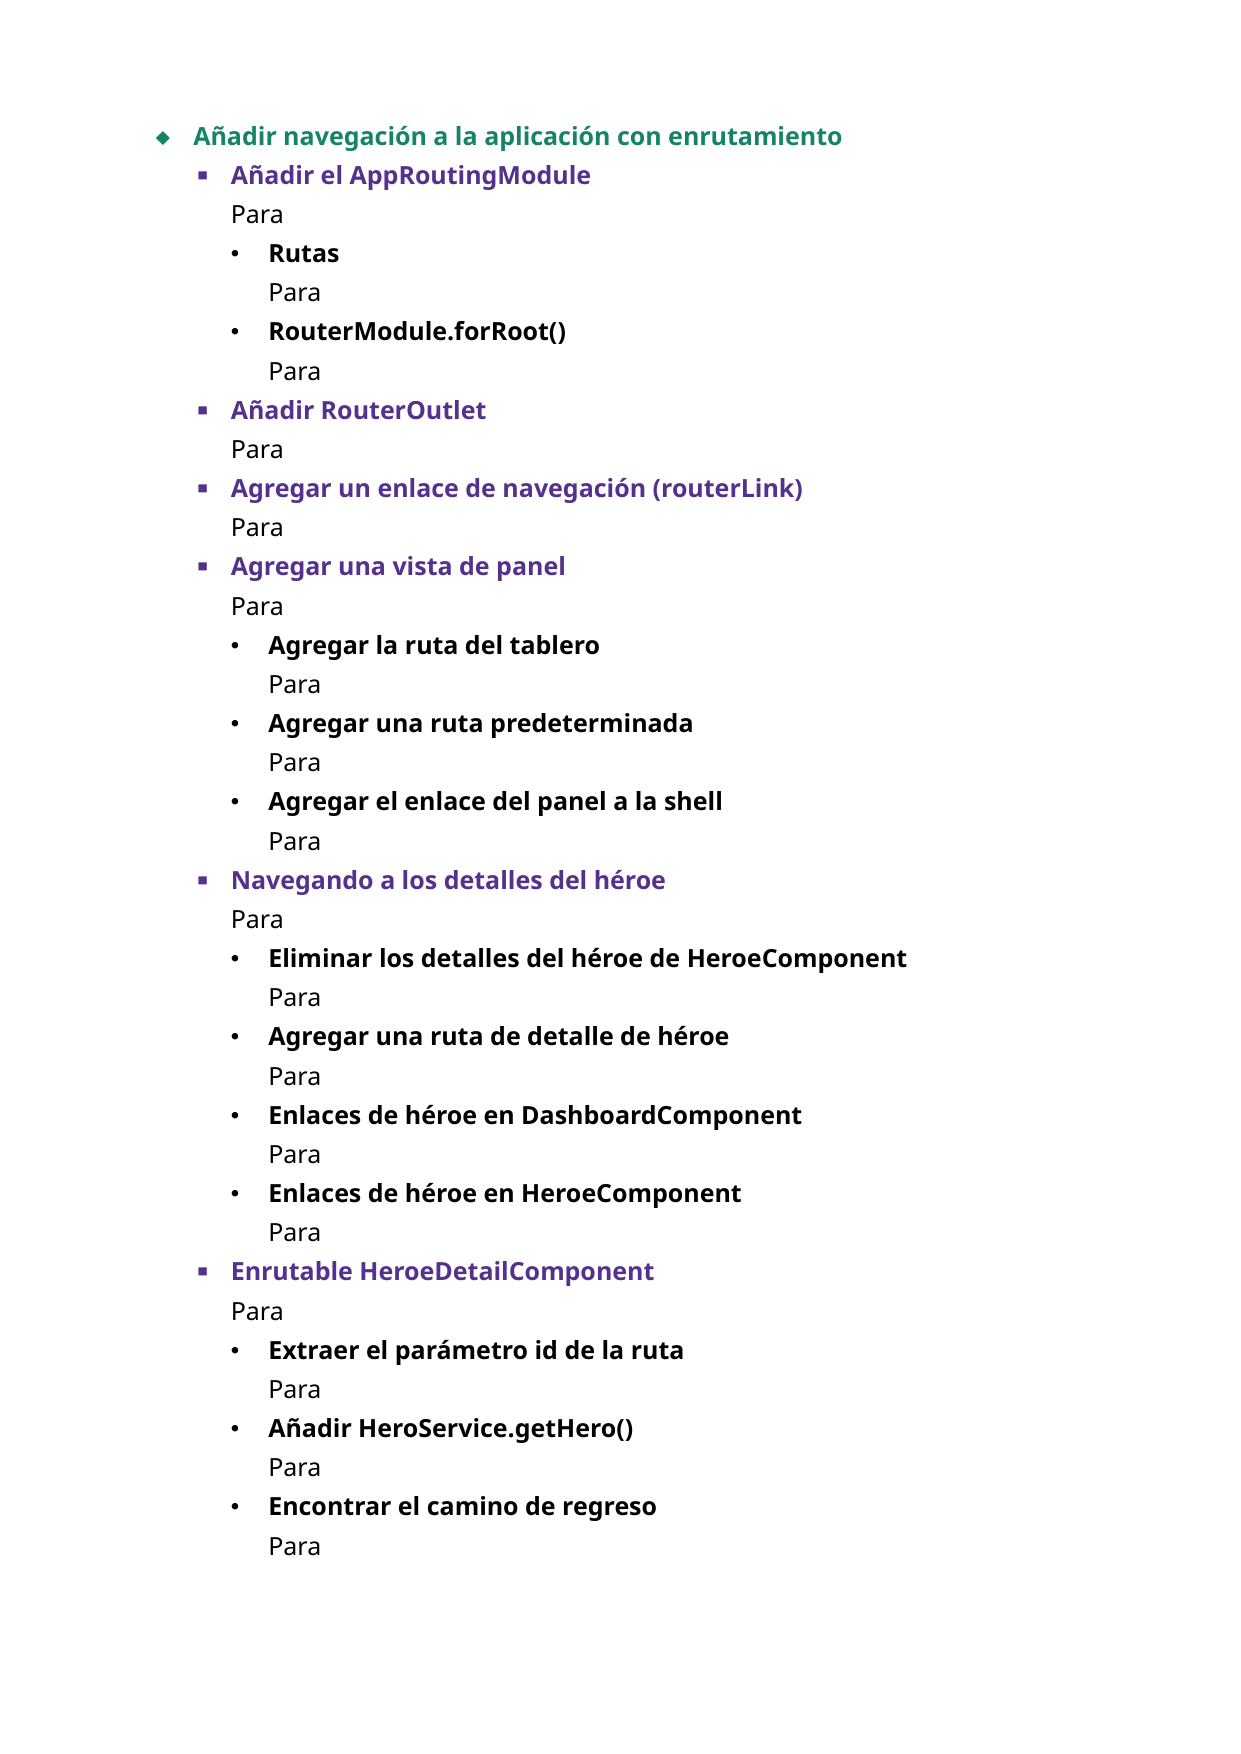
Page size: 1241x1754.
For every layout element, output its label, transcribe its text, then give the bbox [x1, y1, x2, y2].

list Encontrar el camino de regreso [231, 1489, 1122, 1523]
list Para [231, 980, 1122, 1014]
subtitle Añadir RouterOutlet [193, 392, 1122, 426]
list Para [231, 1371, 1122, 1406]
list Para [231, 1215, 1122, 1249]
list Enlaces de héroe en HeroeComponent [231, 1176, 1122, 1210]
list Para [231, 666, 1122, 701]
subtitle Enrutable HeroeDetailComponent [193, 1254, 1122, 1288]
subtitle Navegando a los detalles del héroe [193, 862, 1122, 896]
list Rutas [231, 236, 1122, 270]
list Agregar una ruta predeterminada [231, 706, 1122, 740]
list Para [193, 510, 1122, 544]
list Para [231, 823, 1122, 857]
list Para [231, 275, 1122, 309]
list Para [193, 196, 1122, 231]
list Para [231, 1058, 1122, 1092]
list Agregar la ruta del tablero [231, 627, 1122, 661]
list Para [231, 1136, 1122, 1171]
list Para [231, 1528, 1122, 1562]
list Para [231, 1450, 1122, 1484]
list Agregar el enlace del panel a la shell [231, 784, 1122, 818]
subtitle Añadir el AppRoutingModule [193, 157, 1122, 191]
list Para [193, 1293, 1122, 1327]
subtitle Añadir navegación a la aplicación con enrutamiento [156, 118, 1122, 152]
list Para [193, 901, 1122, 936]
subtitle Agregar una vista de panel [193, 549, 1122, 583]
list Para [231, 745, 1122, 779]
list Para [231, 353, 1122, 387]
list Eliminar los detalles del héroe de HeroeComponent [231, 941, 1122, 975]
list Enlaces de héroe en DashboardComponent [231, 1097, 1122, 1131]
list Añadir HeroService.getHero() [231, 1411, 1122, 1445]
list Para [193, 588, 1122, 622]
list Extraer el parámetro id de la ruta [231, 1332, 1122, 1366]
list RouterModule.forRoot() [231, 314, 1122, 348]
list Para [193, 431, 1122, 466]
subtitle Agregar un enlace de navegación (routerLink) [193, 471, 1122, 505]
list Agregar una ruta de detalle de héroe [231, 1019, 1122, 1053]
